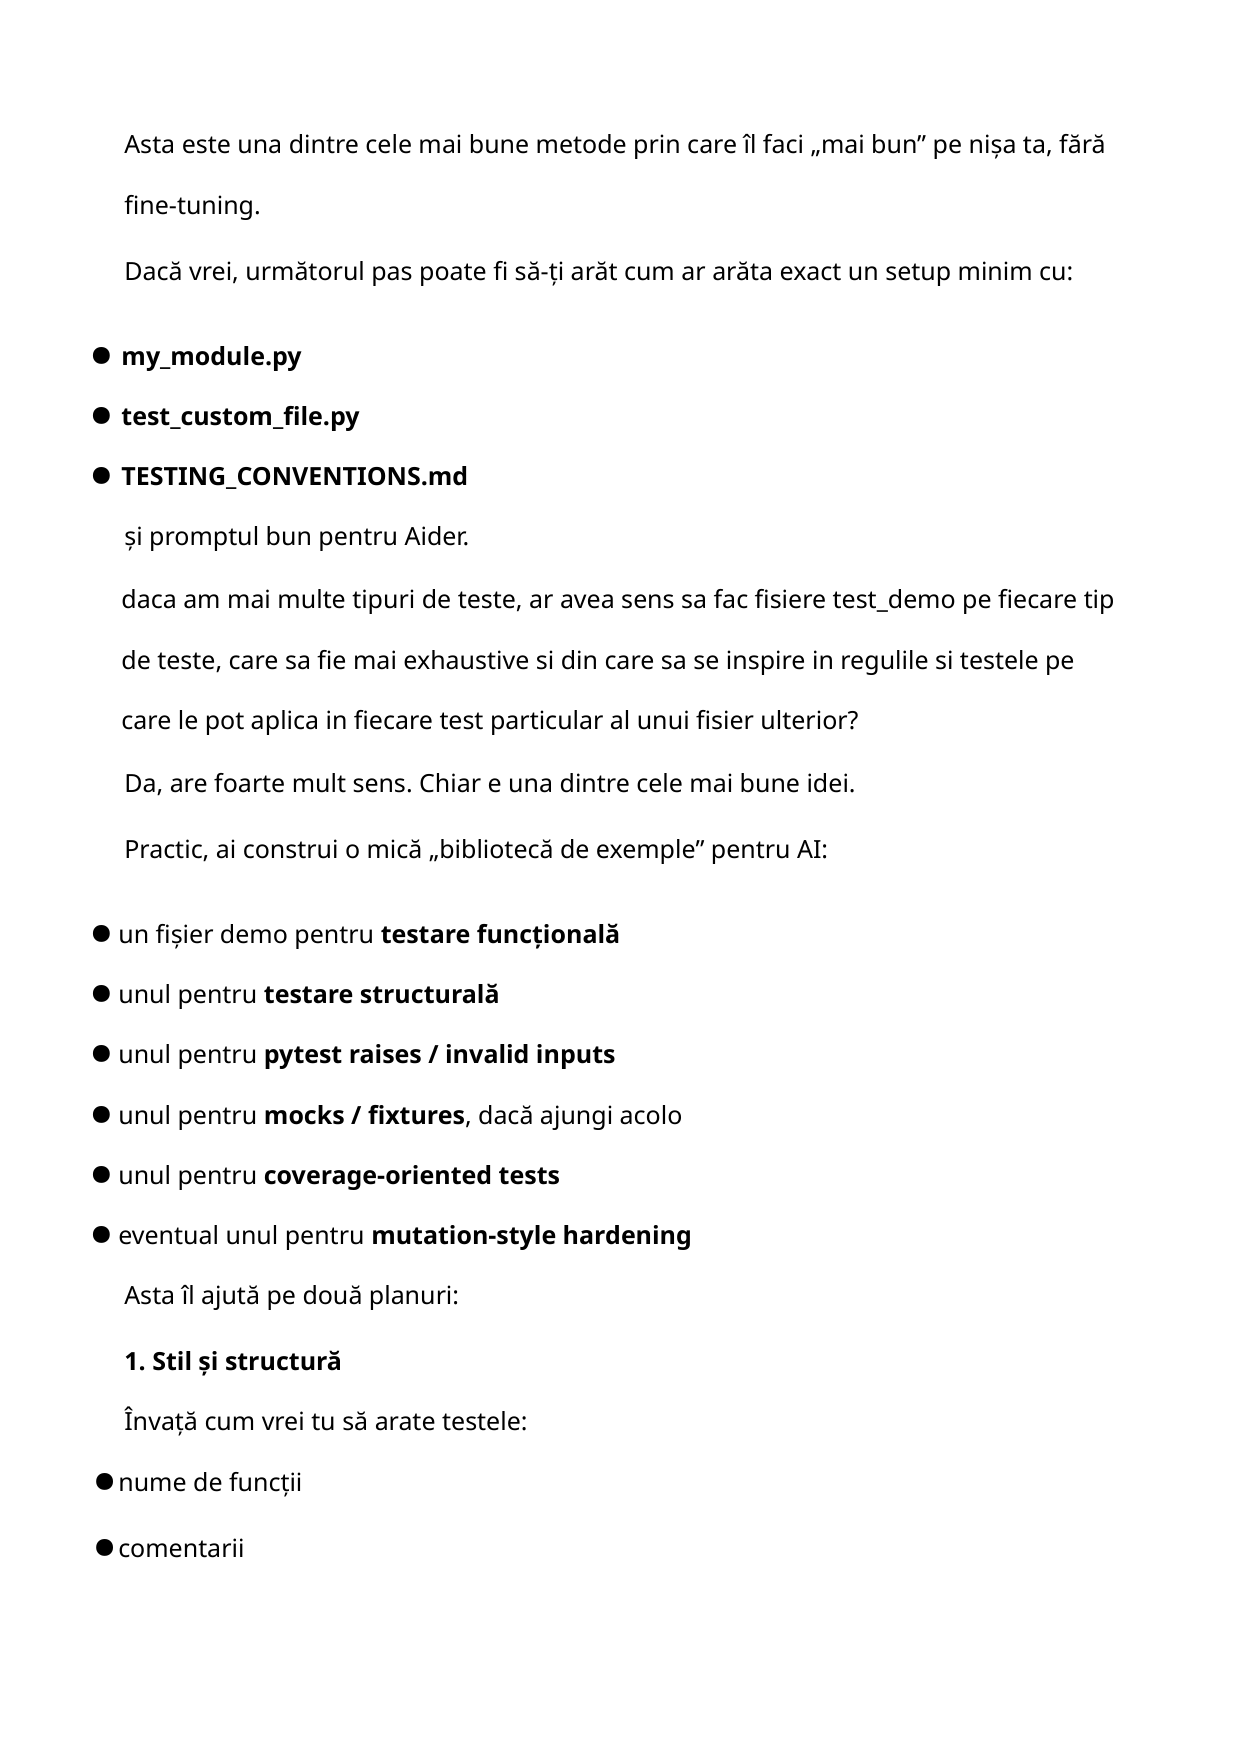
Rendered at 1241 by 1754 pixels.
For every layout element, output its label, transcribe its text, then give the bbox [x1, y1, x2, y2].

list unul pentru coverage-oriented tests [119, 1151, 1122, 1194]
list nume de funcții [119, 1458, 1122, 1501]
list test_custom_file.py [119, 393, 1122, 436]
list unul pentru pytest raises / invalid inputs [119, 1031, 1122, 1074]
list my_module.py [119, 333, 1122, 376]
text Practic, ai construi o mică „bibliotecă de exemple” pentru AI: [119, 826, 1122, 869]
text 1. Stil și structură Învață cum vrei tu să arate testele: [119, 1338, 1122, 1441]
text Da, are foarte mult sens. Chiar e una dintre cele mai bune idei. [119, 761, 1122, 803]
text Asta îl ajută pe două planuri: [119, 1272, 1122, 1315]
list unul pentru mocks / fixtures, dacă ajungi acolo [119, 1091, 1122, 1134]
list TESTING_CONVENTIONS.md și promptul bun pentru Aider. [119, 453, 1122, 559]
text Asta este una dintre cele mai bune metode prin care îl faci „mai bun” pe nișa ta, fără fine-tuning. [119, 122, 1122, 224]
list un fișier demo pentru testare funcțională [119, 911, 1122, 954]
text daca am mai multe tipuri de teste, ar avea sens sa fac fisiere test_demo pe fiecare tip de teste, care sa fie mai exhaustive si din care sa se inspire in regulile si testele pe care le pot aplica in fiecare test particular al unui fisier ulterior? [118, 579, 1122, 739]
list unul pentru testare structurală [119, 971, 1122, 1014]
list comentarii [119, 1524, 1122, 1570]
text Dacă vrei, următorul pas poate fi să-ți arăt cum ar arăta exact un setup minim cu: [119, 248, 1122, 291]
list eventual unul pentru mutation-style hardening [119, 1211, 1122, 1254]
